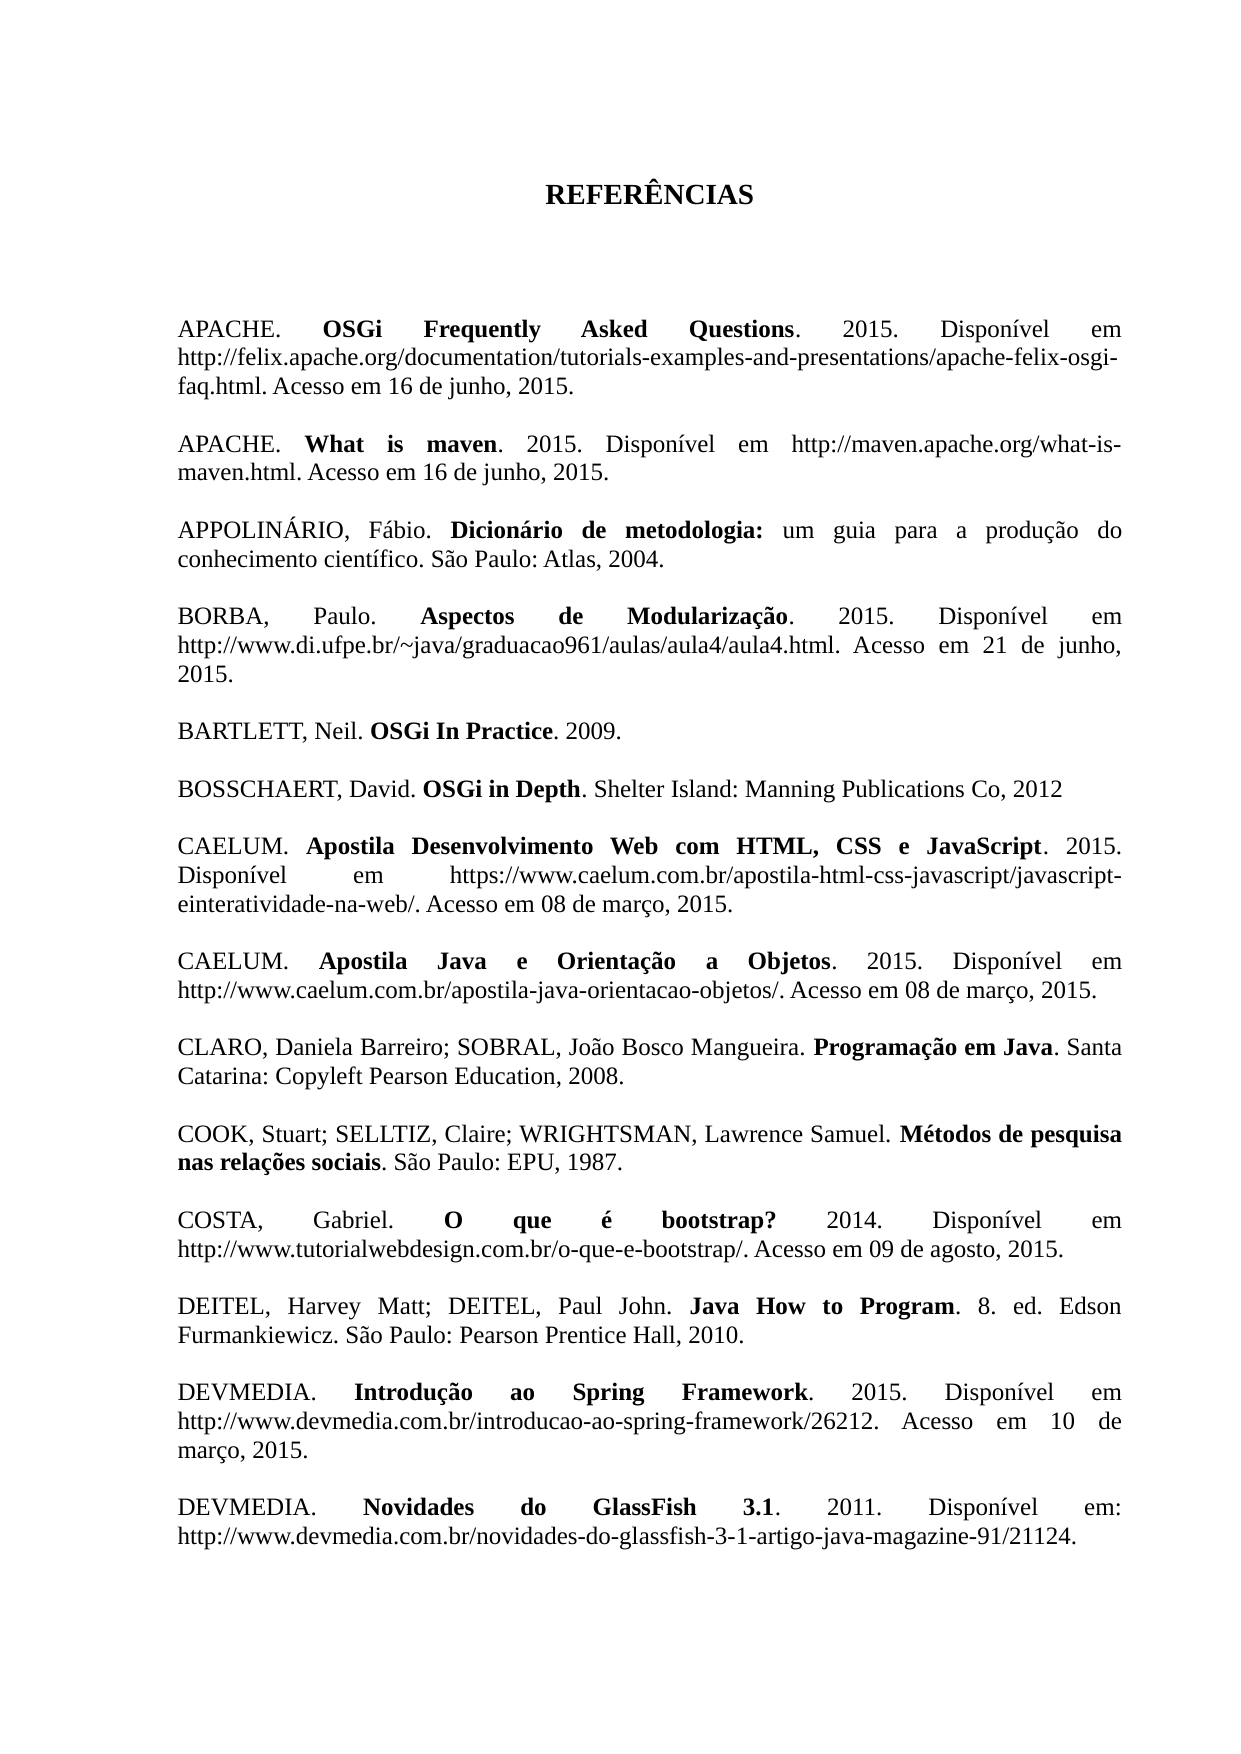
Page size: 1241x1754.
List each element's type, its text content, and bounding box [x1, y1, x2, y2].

text APACHE. What is maven. 2015. Disponível em http://maven.apache.org/what-is-maven.html. Acesso em 16 de junho, 2015. [177, 429, 1122, 486]
subtitle Referências [177, 177, 1122, 211]
text BORBA, Paulo. Aspectos de Modularização. 2015. Disponível em http://www.di.ufpe.br/~java/graduacao961/aulas/aula4/aula4.html. Acesso em 21 de junho, 2015. [177, 601, 1122, 687]
text CAELUM. Apostila Java e Orientação a Objetos. 2015. Disponível em http://www.caelum.com.br/apostila-java-orientacao-objetos/. Acesso em 08 de março, 2015. [177, 946, 1122, 1004]
text BARTLETT, Neil. OSGi In Practice. 2009. [177, 716, 1122, 745]
text BOSSCHAERT, David. OSGi in Depth. Shelter Island: Manning Publications Co, 2012 [177, 774, 1122, 802]
text DEITEL, Harvey Matt; DEITEL, Paul John. Java How to Program. 8. ed. Edson Furmankiewicz. São Paulo: Pearson Prentice Hall, 2010. [177, 1291, 1122, 1349]
text DEVMEDIA. Introdução ao Spring Framework. 2015. Disponível em http://www.devmedia.com.br/introducao-ao-spring-framework/26212. Acesso em 10 de março, 2015. [177, 1377, 1122, 1464]
text CAELUM. Apostila Desenvolvimento Web com HTML, CSS e JavaScript. 2015. Disponível em https://www.caelum.com.br/apostila-html-css-javascript/javascript-einteratividade-na-web/. Acesso em 08 de março, 2015. [177, 831, 1122, 917]
text APACHE. OSGi Frequently Asked Questions. 2015. Disponível em http://felix.apache.org/documentation/tutorials-examples-and-presentations/apache-felix-osgi-faq.html. Acesso em 16 de junho, 2015. [177, 314, 1122, 400]
text CLARO, Daniela Barreiro; SOBRAL, João Bosco Mangueira. Programação em Java. Santa Catarina: Copyleft Pearson Education, 2008. [177, 1032, 1122, 1090]
text COOK, Stuart; SELLTIZ, Claire; WRIGHTSMAN, Lawrence Samuel. Métodos de pesquisa nas relações sociais. São Paulo: EPU, 1987. [177, 1119, 1122, 1176]
text APPOLINÁRIO, Fábio. Dicionário de metodologia: um guia para a produção do conhecimento científico. São Paulo: Atlas, 2004. [177, 515, 1122, 572]
text COSTA, Gabriel. O que é bootstrap? 2014. Disponível em http://www.tutorialwebdesign.com.br/o-que-e-bootstrap/. Acesso em 09 de agosto, 2015. [177, 1205, 1122, 1262]
text DEVMEDIA. Novidades do GlassFish 3.1. 2011. Disponível em: http://www.devmedia.com.br/novidades-do-glassfish-3-1-artigo-java-magazine-91/21124. [177, 1492, 1122, 1550]
